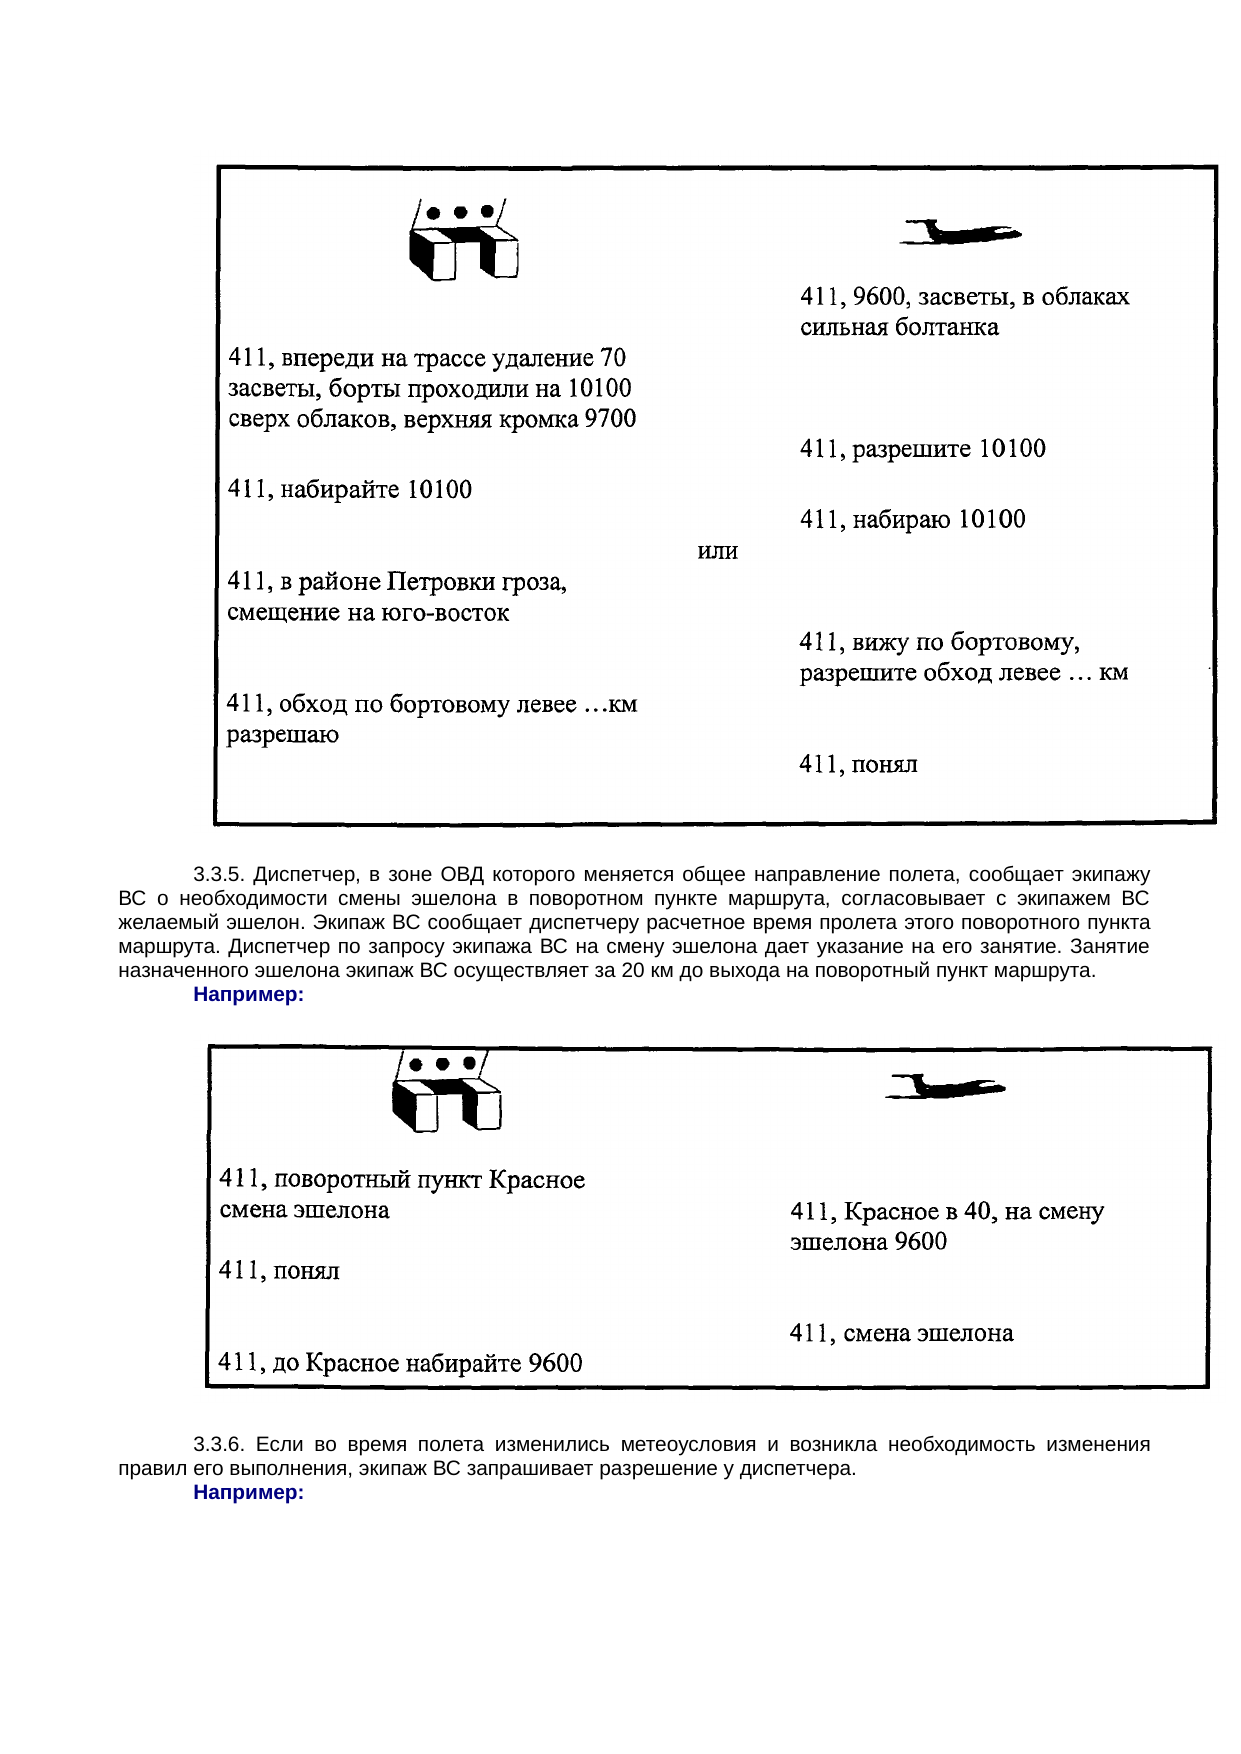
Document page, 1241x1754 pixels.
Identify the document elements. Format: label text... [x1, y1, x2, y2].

text Например: [118, 981, 1152, 1005]
picture [193, 1034, 1226, 1403]
text 3.3.5. Диспетчер, в зоне ОВД которого меняется общее направление полета, сообщает экипажу ВС о необходимости смены эшелона в поворотном пункте маршрута, согласовывает с экипажем ВС желаемый эшелон. Экипаж ВС сообщает диспетчеру расчетное время пролета этого поворотного пункта маршрута. Диспетчер по запросу экипажа ВС на смену эшелона дает указание на его занятие. Занятие назначенного эшелона экипаж ВС осуществляет за 20 км до выхода на поворотный пункт маршрута. [118, 862, 1152, 981]
text 3.3.6. Если во время полета изменились метеоусловия и возникла необходимость изменения правил его выполнения, экипаж ВС запрашивает разрешение у диспетчера. [118, 1432, 1152, 1479]
text Например: [118, 1479, 1152, 1503]
picture [193, 150, 1226, 833]
